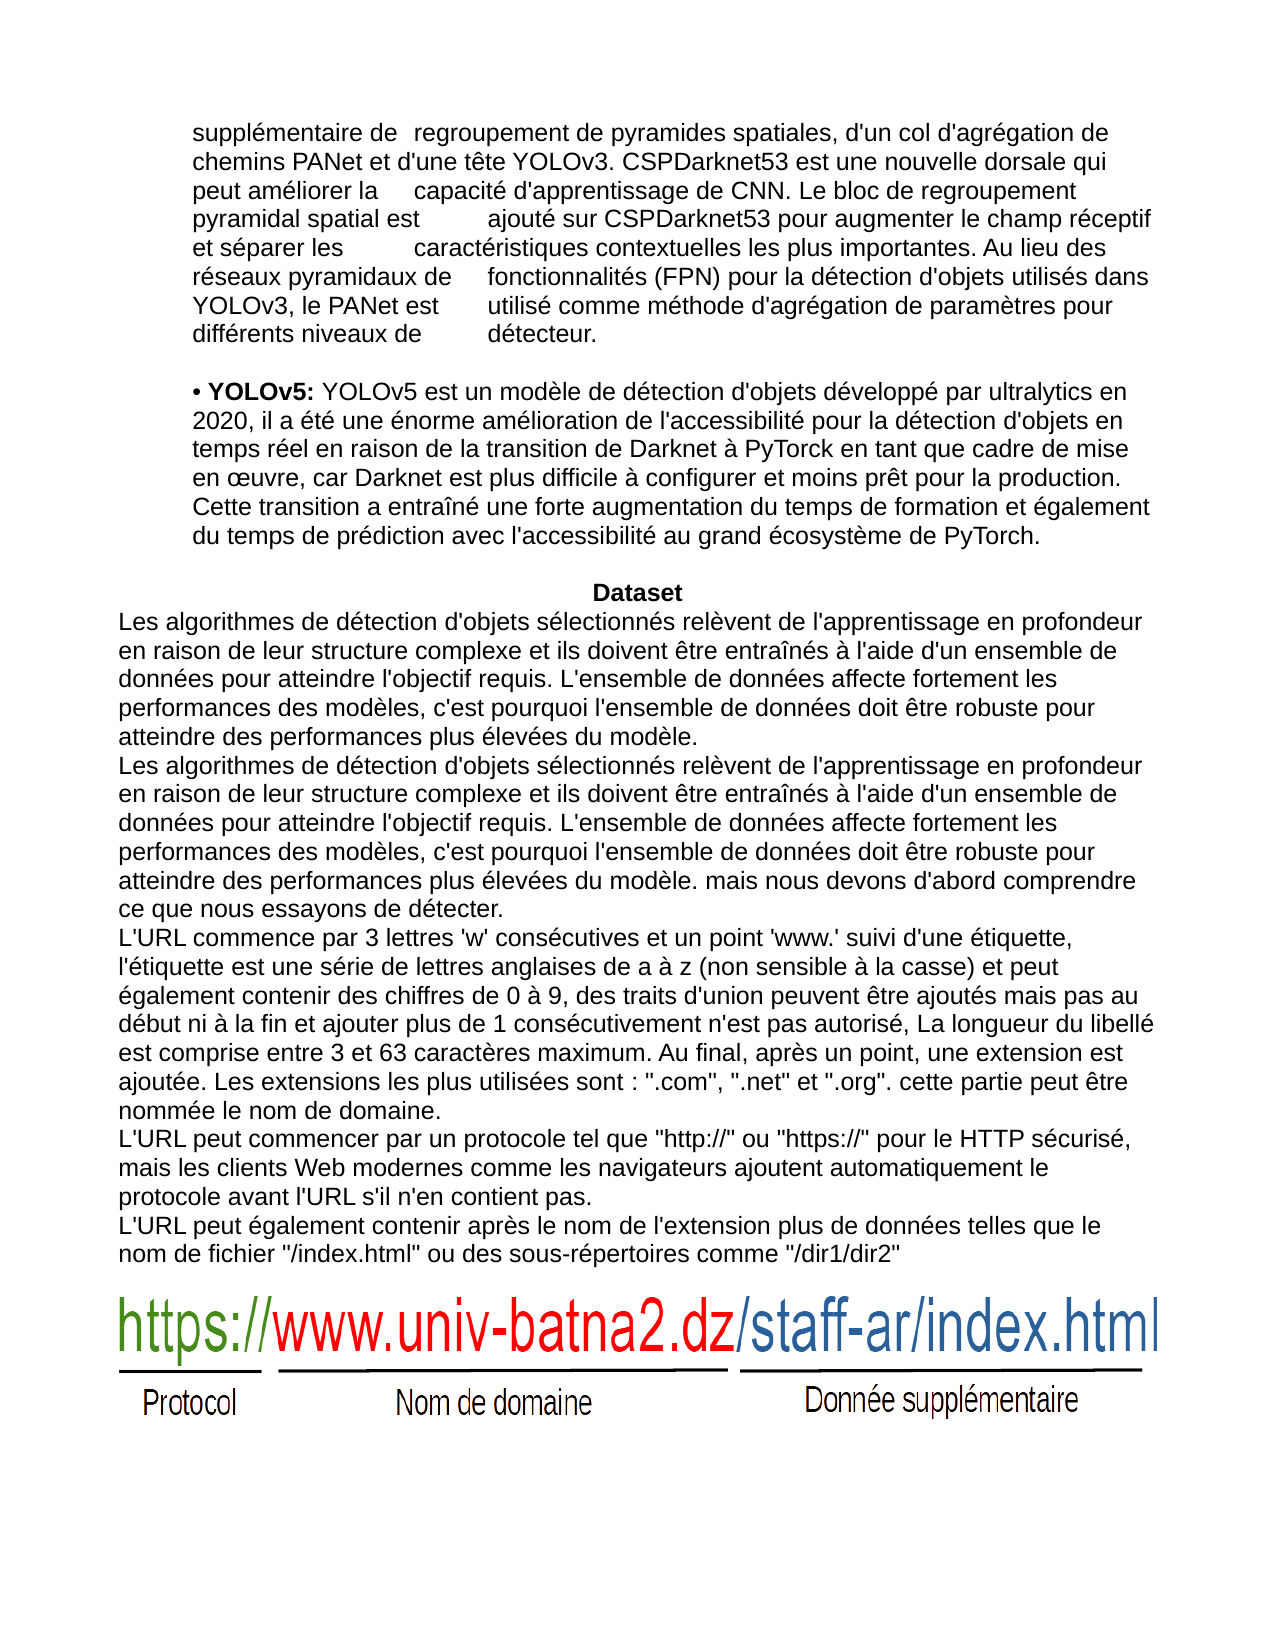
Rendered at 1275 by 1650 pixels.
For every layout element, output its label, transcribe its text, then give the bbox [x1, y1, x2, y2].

text • YOLOv5: YOLOv5 est un modèle de détection d'objets développé par ultralytics en 2020, il a été une énorme amélioration de l'accessibilité pour la détection d'objets en temps réel en raison de la transition de Darknet à PyTorck en tant que cadre de mise en œuvre, car Darknet est plus difficile à configurer et moins prêt pour la production. Cette transition a entraîné une forte augmentation du temps de formation et également du temps de prédiction avec l'accessibilité au grand écosystème de PyTorch. [118, 377, 1157, 549]
text supplémentaire de regroupement de pyramides spatiales, d'un col d'agrégation de chemins PANet et d'une tête YOLOv3. CSPDarknet53 est une nouvelle dorsale qui peut améliorer la capacité d'apprentissage de CNN. Le bloc de regroupement pyramidal spatial est ajouté sur CSPDarknet53 pour augmenter le champ réceptif et séparer les caractéristiques contextuelles les plus importantes. Au lieu des réseaux pyramidaux de fonctionnalités (FPN) pour la détection d'objets utilisés dans YOLOv3, le PANet est utilisé comme méthode d'agrégation de paramètres pour différents niveaux de détecteur. [118, 118, 1157, 348]
text L'URL peut également contenir après le nom de l'extension plus de données telles que le nom de fichier "/index.html" ou des sous-répertoires comme "/dir1/dir2" [118, 1211, 1157, 1268]
text L'URL peut commencer par un protocole tel que "http://" ou "https://" pour le HTTP sécurisé, mais les clients Web modernes comme les navigateurs ajoutent automatiquement le protocole avant l'URL s'il n'en contient pas. [118, 1124, 1157, 1211]
text Les algorithmes de détection d'objets sélectionnés relèvent de l'apprentissage en profondeur en raison de leur structure complexe et ils doivent être entraînés à l'aide d'un ensemble de données pour atteindre l'objectif requis. L'ensemble de données affecte fortement les performances des modèles, c'est pourquoi l'ensemble de données doit être robuste pour atteindre des performances plus élevées du modèle. mais nous devons d'abord comprendre ce que nous essayons de détecter. [118, 751, 1157, 923]
text Dataset [118, 578, 1157, 607]
text L'URL commence par 3 lettres 'w' consécutives et un point 'www.' suivi d'une étiquette, l'étiquette est une série de lettres anglaises de a à z (non sensible à la casse) et peut également contenir des chiffres de 0 à 9, des traits d'union peuvent être ajoutés mais pas au début ni à la fin et ajouter plus de 1 consécutivement n'est pas autorisé, La longueur du libellé est comprise entre 3 et 63 caractères maximum. Au final, après un point, une extension est ajoutée. Les extensions les plus utilisées sont : ".com", ".net" et ".org". cette partie peut être nommée le nom de domaine. [118, 923, 1157, 1124]
picture [118, 1296, 1157, 1419]
text Les algorithmes de détection d'objets sélectionnés relèvent de l'apprentissage en profondeur en raison de leur structure complexe et ils doivent être entraînés à l'aide d'un ensemble de données pour atteindre l'objectif requis. L'ensemble de données affecte fortement les performances des modèles, c'est pourquoi l'ensemble de données doit être robuste pour atteindre des performances plus élevées du modèle. [118, 607, 1157, 751]
